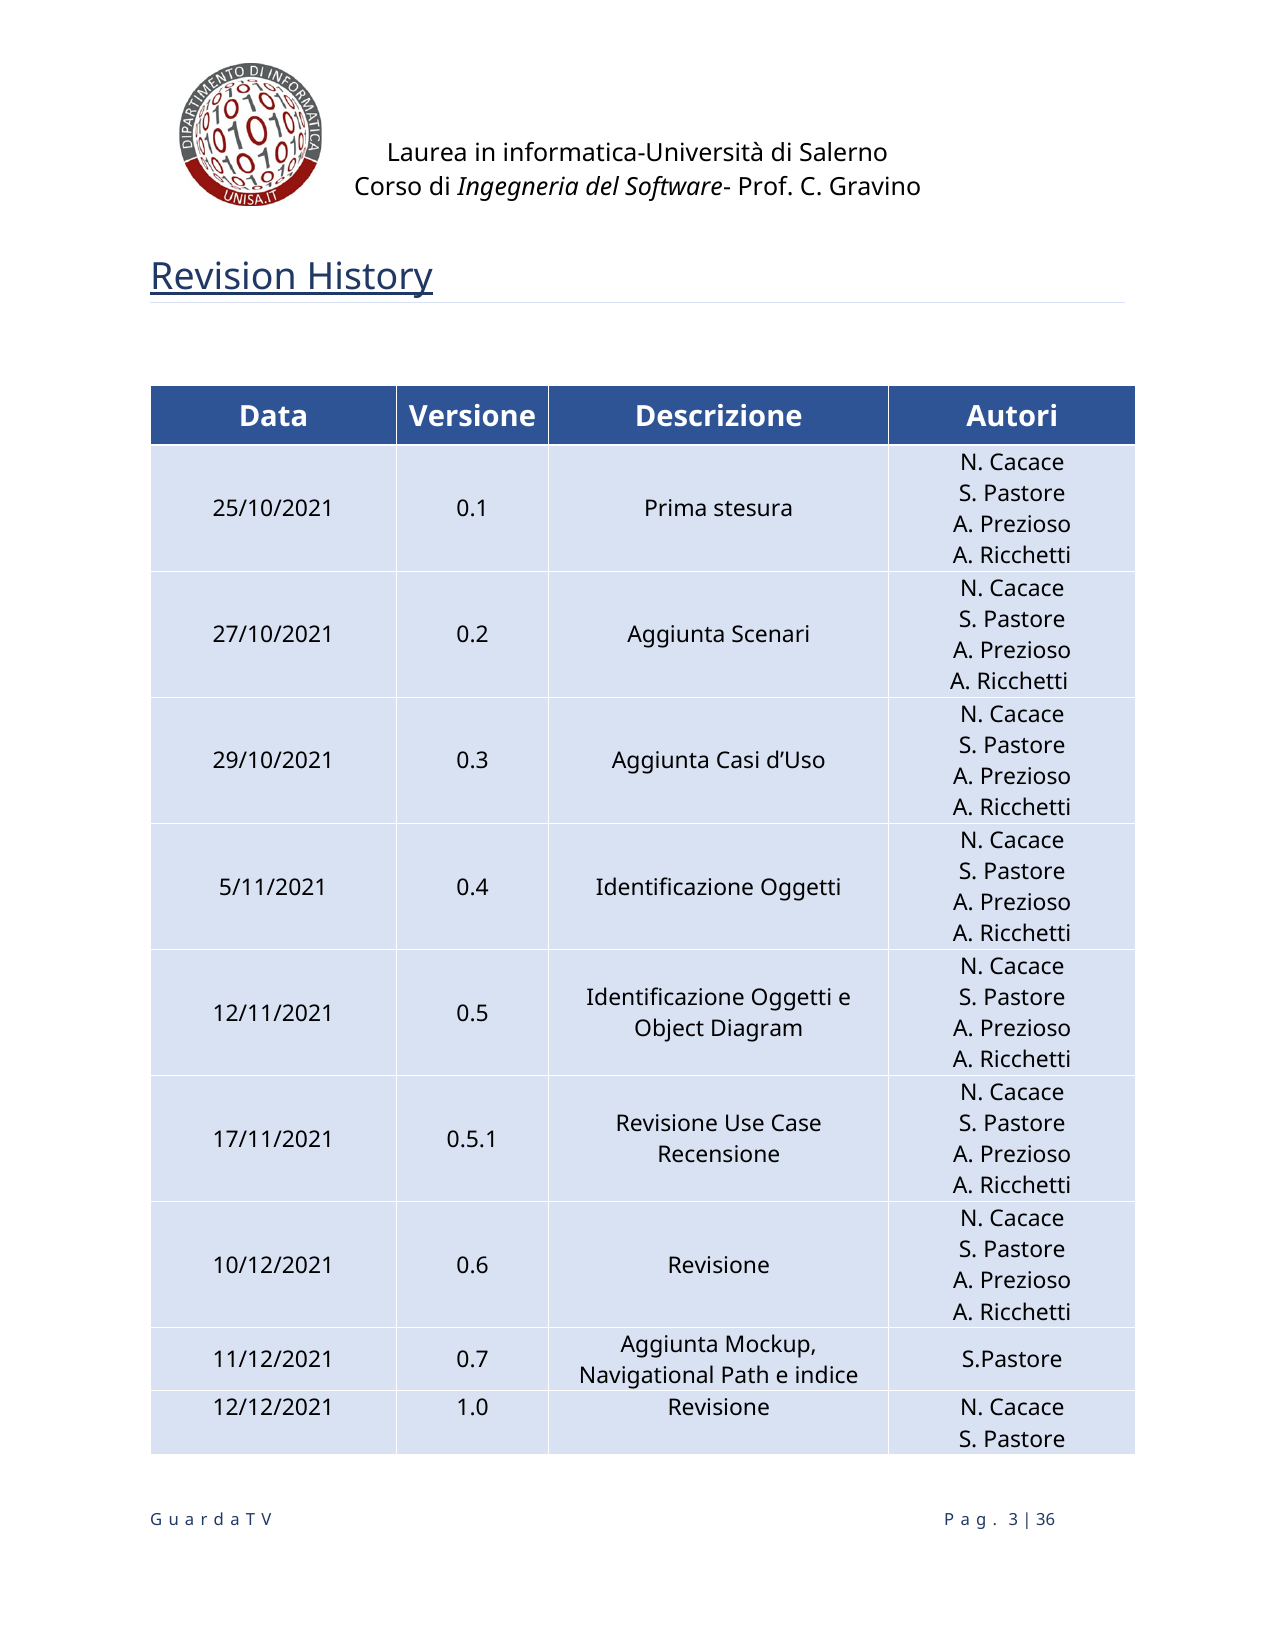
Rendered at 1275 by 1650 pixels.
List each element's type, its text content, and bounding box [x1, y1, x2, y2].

table_cell Aggiunta Scenari [549, 572, 888, 697]
table_cell 0.4 [397, 824, 548, 949]
table_cell 0.6 [397, 1202, 548, 1327]
table_cell 11/12/2021 [151, 1328, 396, 1390]
table_cell 0.5 [397, 950, 548, 1075]
table_header Descrizione [549, 386, 888, 444]
table_cell N. Cacace S. Pastore A. Prezioso A. Ricchetti [889, 698, 1135, 823]
table_cell Aggiunta Mockup, Navigational Path e indice [549, 1328, 888, 1390]
table_cell N. Cacace S. Pastore A. Prezioso A. Ricchetti [889, 446, 1135, 571]
table_cell 29/10/2021 [151, 698, 396, 823]
table_cell Revisione [549, 1391, 888, 1454]
table_cell Revisione Use Case Recensione [549, 1076, 888, 1201]
table_cell N. Cacace S. Pastore A. Prezioso A. Ricchetti [889, 824, 1135, 949]
table_cell 5/11/2021 [151, 824, 396, 949]
table_header Autori [889, 386, 1135, 444]
table_cell N. Cacace S. Pastore A. Prezioso A. Ricchetti [889, 950, 1135, 1075]
table_cell N. Cacace S. Pastore A. Prezioso A. Ricchetti [889, 572, 1135, 697]
table_cell N. Cacace S. Pastore A. Prezioso A. Ricchetti [889, 1202, 1135, 1327]
table_cell 17/11/2021 [151, 1076, 396, 1201]
table_cell 25/10/2021 [151, 446, 396, 571]
table_cell 0.2 [397, 572, 548, 697]
table_cell N. Cacace S. Pastore [889, 1391, 1135, 1454]
table_cell 12/11/2021 [151, 950, 396, 1075]
table_cell Identificazione Oggetti e Object Diagram [549, 950, 888, 1075]
table_cell N. Cacace S. Pastore A. Prezioso A. Ricchetti [889, 1076, 1135, 1201]
table_cell Prima stesura [549, 446, 888, 571]
table_cell 0.5.1 [397, 1076, 548, 1201]
table_header Versione [397, 386, 548, 444]
text Revision History [150, 249, 1125, 302]
table_cell 12/12/2021 [151, 1391, 396, 1454]
table_cell Revisione [549, 1202, 888, 1327]
table_cell 27/10/2021 [151, 572, 396, 697]
table_cell 0.1 [397, 446, 548, 571]
table_cell 0.3 [397, 698, 548, 823]
table_cell Aggiunta Casi d’Uso [549, 698, 888, 823]
table_cell 0.7 [397, 1328, 548, 1390]
table_cell S.Pastore [889, 1328, 1135, 1390]
table_cell 10/12/2021 [151, 1202, 396, 1327]
table_cell 1.0 [397, 1391, 548, 1454]
table_cell Identificazione Oggetti [549, 824, 888, 949]
table_header Data [151, 386, 396, 444]
